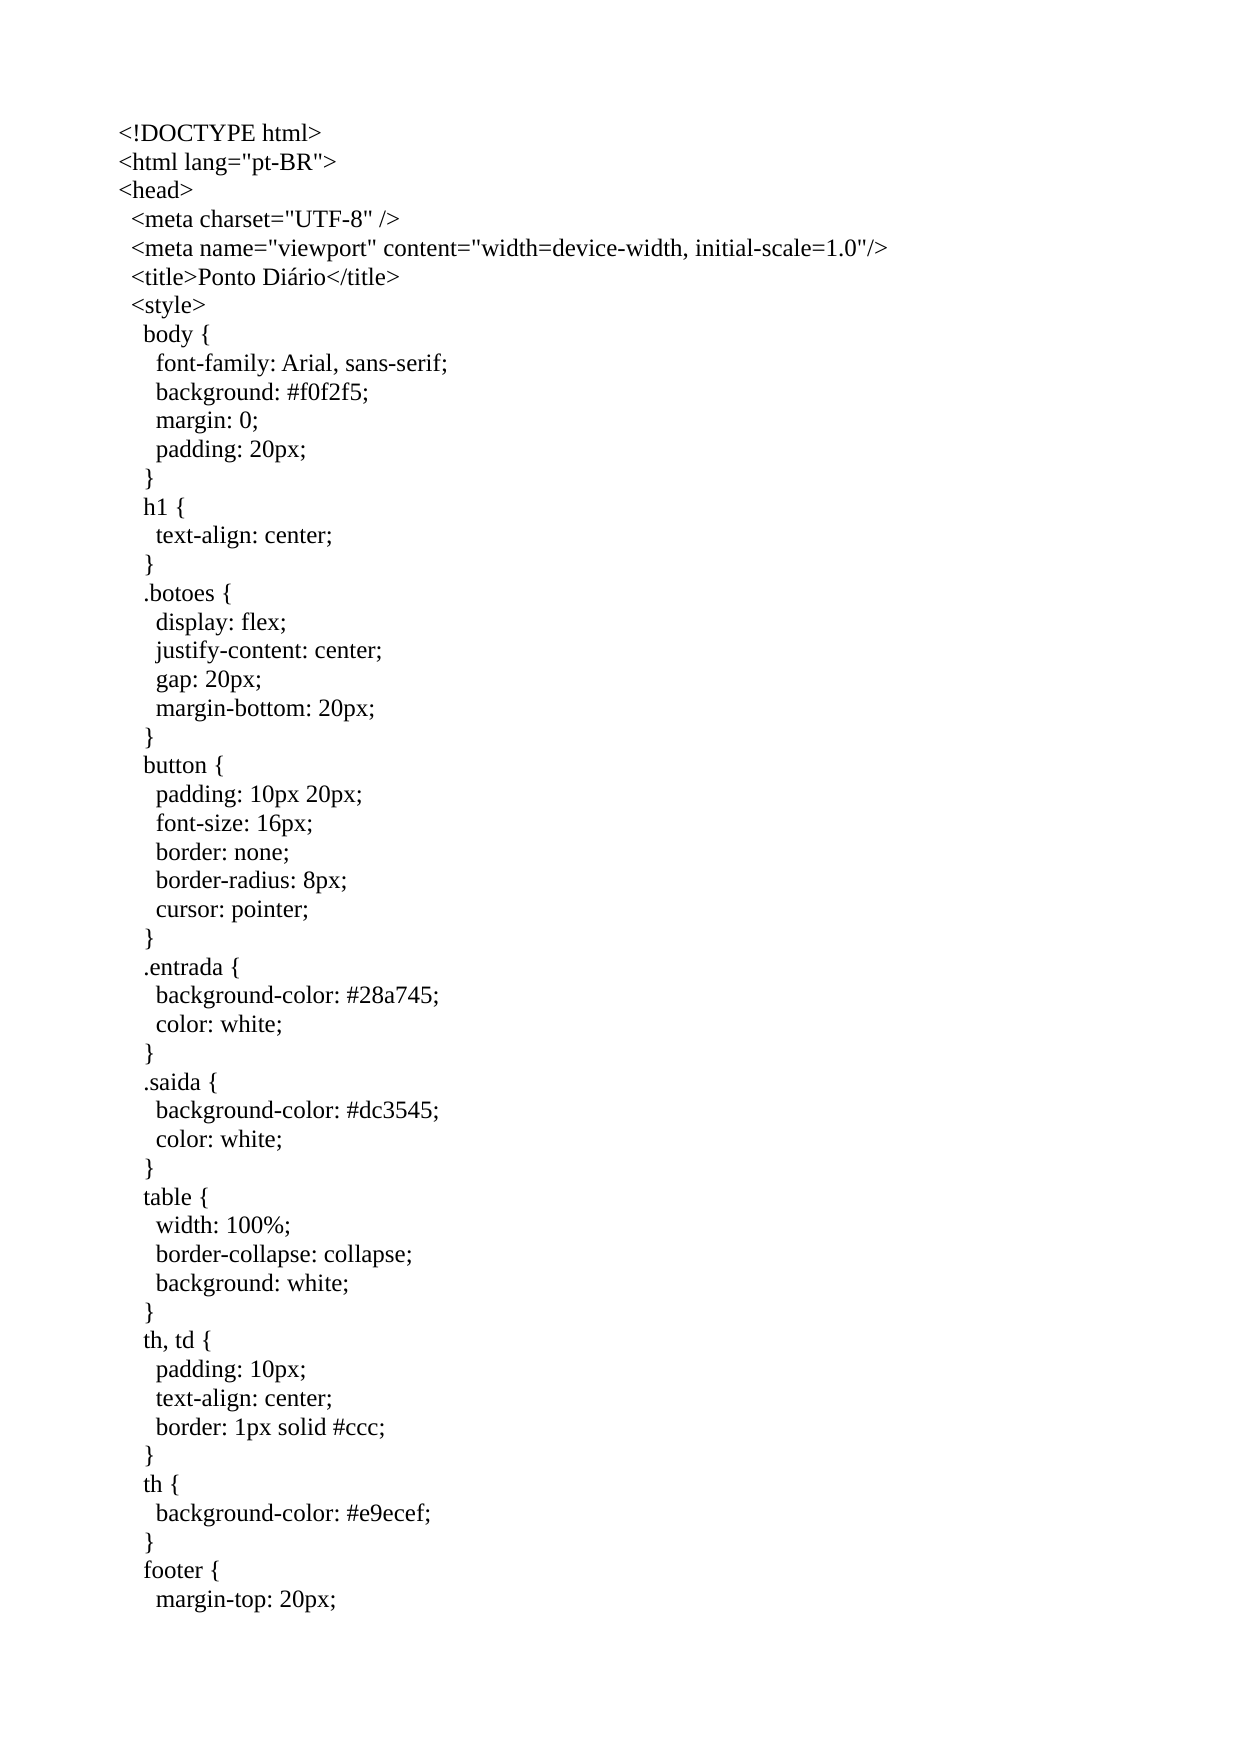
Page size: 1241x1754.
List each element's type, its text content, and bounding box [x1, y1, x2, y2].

text .saida { [118, 1067, 1122, 1096]
text <meta name="viewport" content="width=device-width, initial-scale=1.0"/> [118, 233, 1122, 262]
text border-radius: 8px; [118, 866, 1122, 894]
text .entrada { [118, 952, 1122, 981]
text width: 100%; [118, 1211, 1122, 1239]
text font-size: 16px; [118, 808, 1122, 837]
text background-color: #dc3545; [118, 1096, 1122, 1124]
text margin: 0; [118, 406, 1122, 434]
text background-color: #e9ecef; [118, 1498, 1122, 1527]
text margin-bottom: 20px; [118, 693, 1122, 722]
text cursor: pointer; [118, 894, 1122, 923]
text background: white; [118, 1268, 1122, 1297]
text color: white; [118, 1009, 1122, 1038]
text footer { [118, 1556, 1122, 1584]
text } [118, 1441, 1122, 1469]
text } [118, 1527, 1122, 1556]
text body { [118, 319, 1122, 348]
text background-color: #28a745; [118, 981, 1122, 1009]
text } [118, 1038, 1122, 1067]
text } [118, 549, 1122, 578]
text border-collapse: collapse; [118, 1239, 1122, 1268]
text text-align: center; [118, 1383, 1122, 1412]
text padding: 10px 20px; [118, 779, 1122, 808]
text padding: 10px; [118, 1354, 1122, 1383]
text justify-content: center; [118, 636, 1122, 664]
text margin-top: 20px; [118, 1584, 1122, 1613]
text th { [118, 1469, 1122, 1498]
text <!DOCTYPE html> [118, 118, 1122, 147]
text text-align: center; [118, 521, 1122, 549]
text background: #f0f2f5; [118, 377, 1122, 406]
text <title>Ponto Diário</title> [118, 262, 1122, 291]
text <html lang="pt-BR"> [118, 147, 1122, 176]
text color: white; [118, 1124, 1122, 1153]
text <meta charset="UTF-8" /> [118, 204, 1122, 233]
text padding: 20px; [118, 434, 1122, 463]
text th, td { [118, 1326, 1122, 1354]
text display: flex; [118, 607, 1122, 636]
text border: none; [118, 837, 1122, 866]
text table { [118, 1182, 1122, 1211]
text button { [118, 751, 1122, 779]
text border: 1px solid #ccc; [118, 1412, 1122, 1441]
text font-family: Arial, sans-serif; [118, 348, 1122, 377]
text } [118, 463, 1122, 492]
text } [118, 722, 1122, 751]
text h1 { [118, 492, 1122, 521]
text .botoes { [118, 578, 1122, 607]
text <style> [118, 291, 1122, 319]
text } [118, 923, 1122, 952]
text } [118, 1297, 1122, 1326]
text <head> [118, 176, 1122, 204]
text gap: 20px; [118, 664, 1122, 693]
text } [118, 1153, 1122, 1182]
